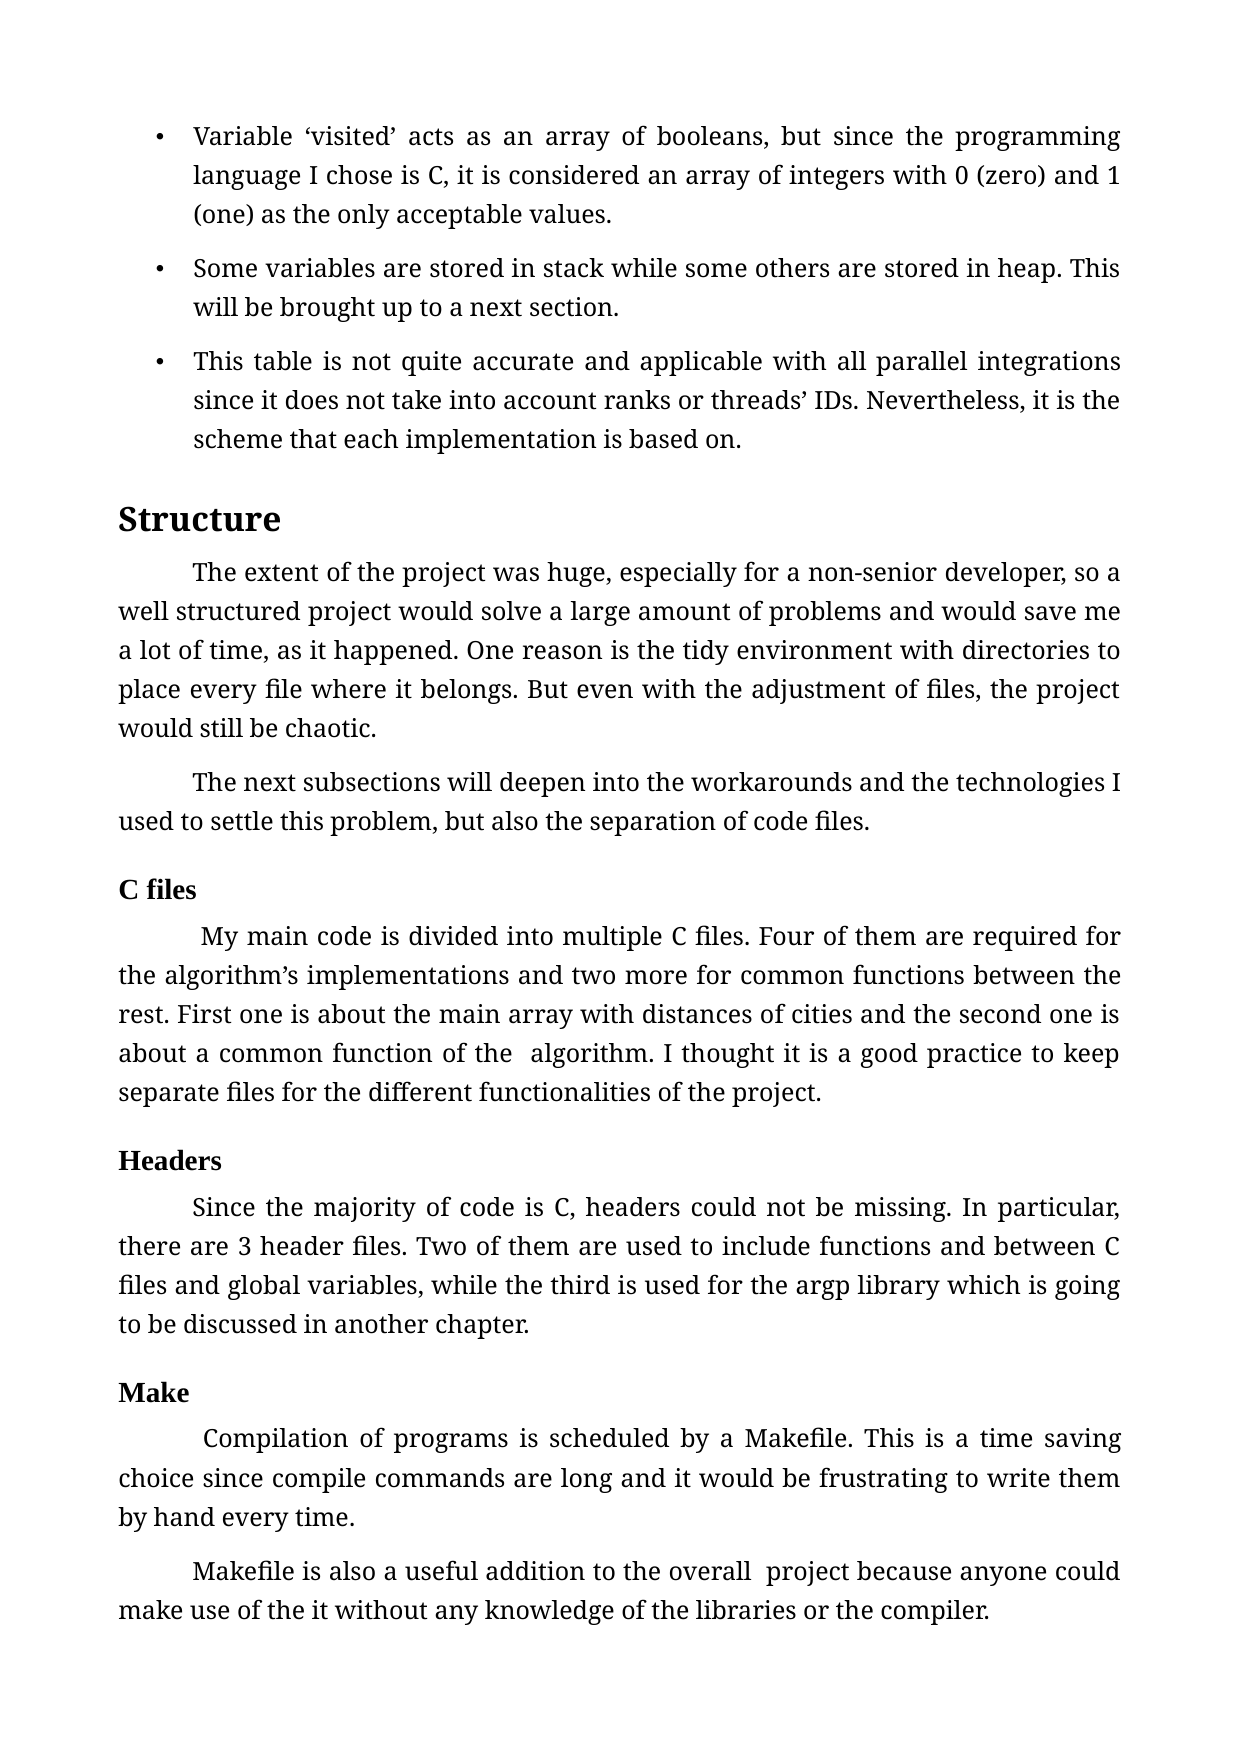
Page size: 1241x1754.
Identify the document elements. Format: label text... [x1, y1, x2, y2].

subtitle Headers [118, 1143, 1122, 1177]
subtitle Make [118, 1375, 1122, 1409]
list Variable ‘visited’ acts as an array of booleans, but since the programming language I chose is C, it is considered an array of integers with 0 (zero) and 1 (one) as the only acceptable values. [156, 118, 1122, 231]
subtitle Structure [118, 496, 1122, 542]
subtitle C files [118, 872, 1122, 906]
list Some variables are stored in stack while some others are stored in heap. This will be brought up to a next section. [156, 250, 1122, 323]
text The next subsections will deepen into the workarounds and the technologies I used to settle this problem, but also the separation of code files. [118, 765, 1122, 838]
text My main code is divided into multiple C files. Four of them are required for the algorithm’s implementations and two more for common functions between the rest. First one is about the main array with distances of cities and the second one is about a common function of the algorithm. I thought it is a good practice to keep separate files for the different functionalities of the project. [118, 918, 1122, 1109]
list This table is not quite accurate and applicable with all parallel integrations since it does not take into account ranks or threads’ IDs. Nevertheless, it is the scheme that each implementation is based on. [156, 343, 1122, 456]
text Compilation of programs is scheduled by a Makefile. This is a time saving choice since compile commands are long and it would be frustrating to write them by hand every time. [118, 1421, 1122, 1533]
text Makefile is also a useful addition to the overall project because anyone could make use of the it without any knowledge of the libraries or the compiler. [118, 1553, 1122, 1626]
text The extent of the project was huge, especially for a non-senior developer, so a well structured project would solve a large amount of problems and would save me a lot of time, as it happened. One reason is the tidy environment with directories to place every file where it belongs. But even with the adjustment of files, the project would still be chaotic. [118, 554, 1122, 745]
text Since the majority of code is C, headers could not be missing. In particular, there are 3 header files. Two of them are used to include functions and between C files and global variables, while the third is used for the argp library which is going to be discussed in another chapter. [118, 1189, 1122, 1341]
